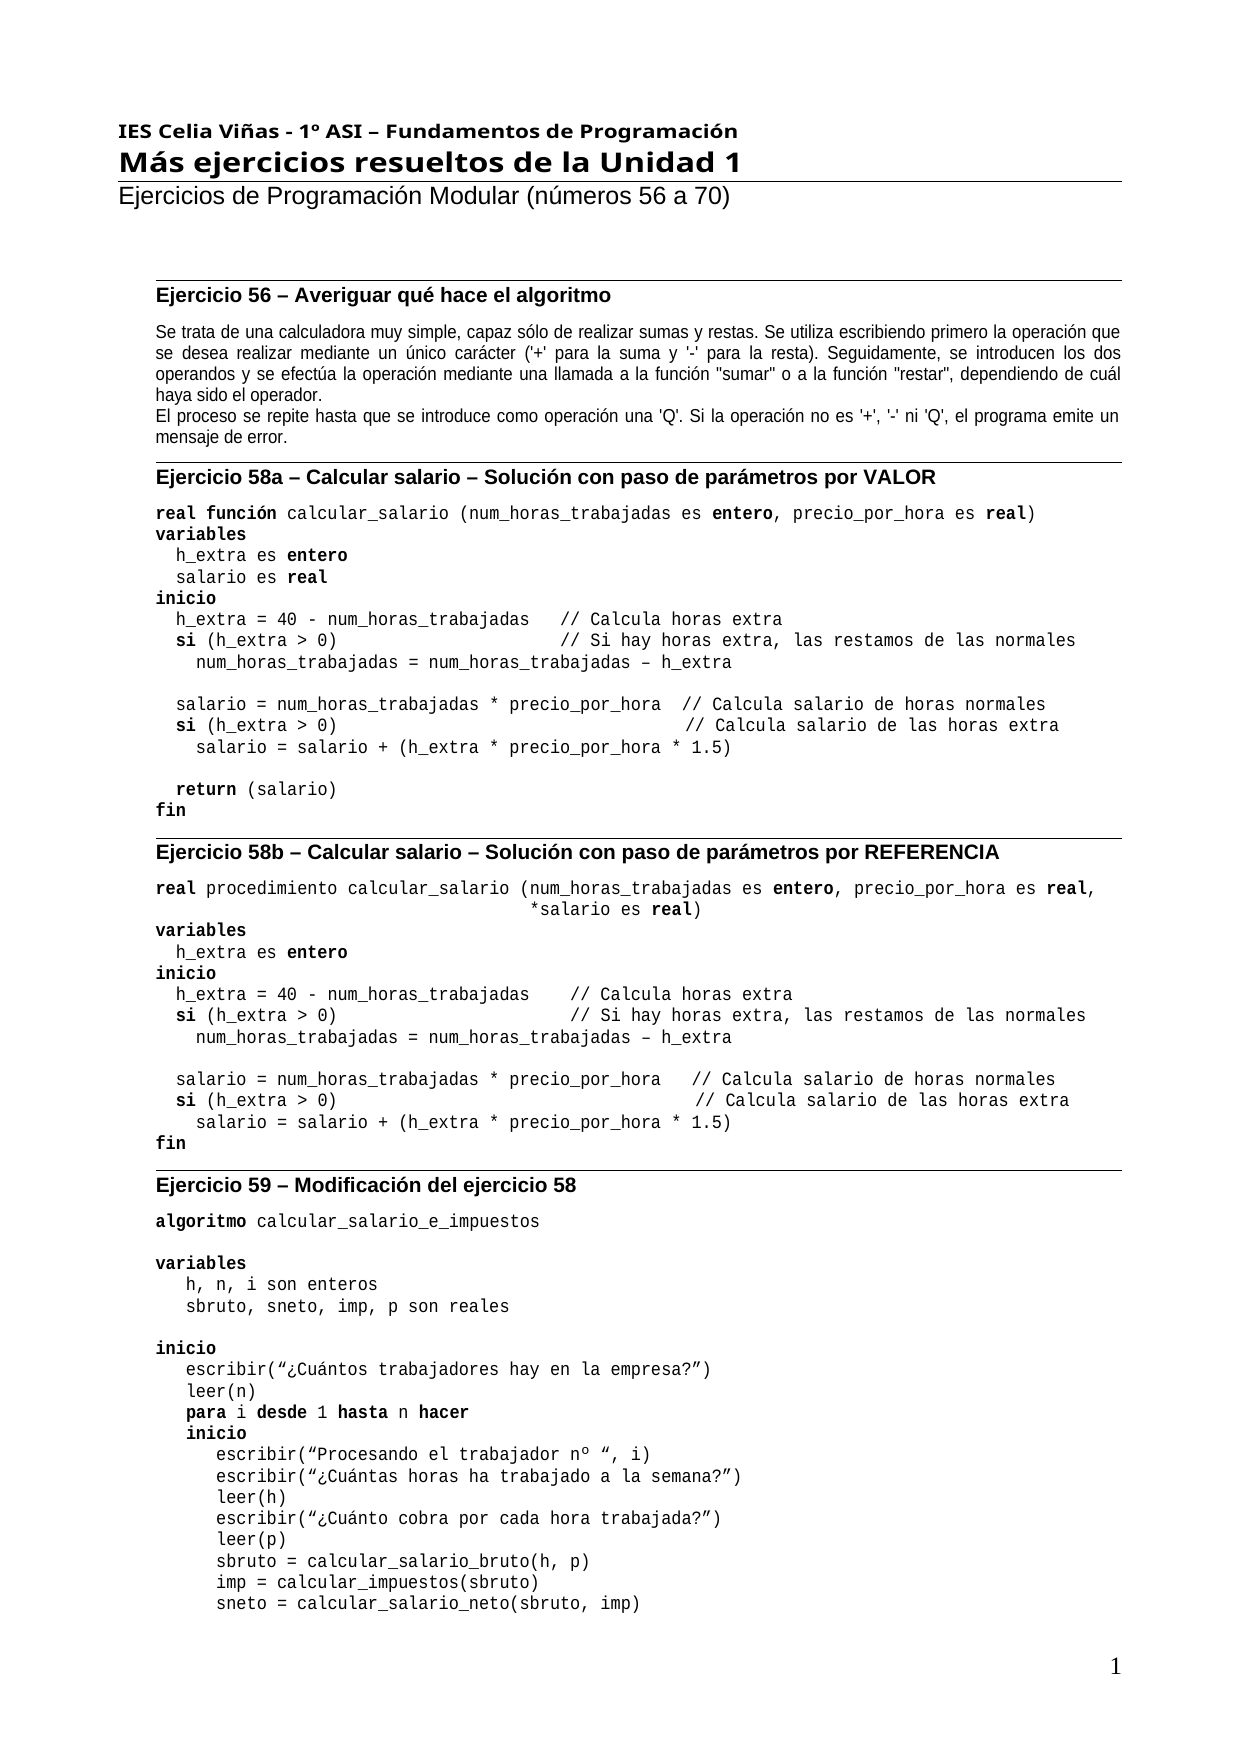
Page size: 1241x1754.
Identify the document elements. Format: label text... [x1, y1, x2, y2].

text Ejercicio 58b – Calcular salario – Solución con paso de parámetros por REFERENCIA [156, 839, 1122, 864]
text salario = num_horas_trabajadas * precio_por_hora // Calcula salario de horas normales [155, 695, 1122, 716]
text si (h_extra > 0) // Calcula salario de las horas extra [155, 716, 1122, 737]
text Ejercicio 59 – Modificación del ejercicio 58 [156, 1171, 1122, 1196]
text salario = num_horas_trabajadas * precio_por_hora // Calcula salario de horas normales [155, 1070, 1122, 1091]
text fin [155, 1134, 1122, 1155]
text inicio [155, 589, 1122, 610]
text Se trata de una calculadora muy simple, capaz sólo de realizar sumas y restas. Se utiliza escribiendo primero la operación que se desea realizar mediante un único carácter ('+' para la suma y '-' para la resta). Seguidamente, se introducen los dos operandos y se efectúa la operación mediante una llamada a la función "sumar" o a la función "restar", dependiendo de cuál haya sido el operador. [155, 322, 1122, 405]
text salario es real [155, 567, 1122, 589]
text real función calcular_salario (num_horas_trabajadas es entero, precio_por_hora es real) [155, 504, 1122, 525]
text sbruto, sneto, imp, p son reales [155, 1296, 1122, 1318]
text escribir(“Procesando el trabajador nº “, i) [155, 1445, 1122, 1466]
text Más ejercicios resueltos de la Unidad 1 [118, 144, 1122, 181]
text num_horas_trabajadas = num_horas_trabajadas – h_extra [155, 652, 1122, 674]
text escribir(“¿Cuánto cobra por cada hora trabajada?”) [155, 1509, 1122, 1530]
text leer(p) [155, 1530, 1122, 1551]
text Ejercicios de Programación Modular (números 56 a 70) [118, 182, 1122, 209]
text h_extra = 40 - num_horas_trabajadas // Calcula horas extra [155, 985, 1122, 1006]
text inicio [155, 1424, 1122, 1445]
text real procedimiento calcular_salario (num_horas_trabajadas es entero, precio_por_hora es real, [155, 879, 1122, 900]
text return (salario) [155, 780, 1122, 801]
text salario = salario + (h_extra * precio_por_hora * 1.5) [155, 737, 1122, 759]
text h_extra es entero [155, 942, 1122, 964]
text si (h_extra > 0) // Si hay horas extra, las restamos de las normales [155, 1006, 1122, 1027]
text inicio [155, 964, 1122, 985]
text h, n, i son enteros [155, 1275, 1122, 1296]
text variables [155, 921, 1122, 942]
text num_horas_trabajadas = num_horas_trabajadas – h_extra [155, 1027, 1122, 1049]
text leer(h) [155, 1488, 1122, 1509]
text leer(n) [155, 1381, 1122, 1403]
text *salario es real) [155, 900, 1122, 921]
text El proceso se repite hasta que se introduce como operación una 'Q'. Si la operación no es '+', '-' ni 'Q', el programa emite un mensaje de error. [155, 405, 1122, 447]
text para i desde 1 hasta n hacer [155, 1403, 1122, 1424]
text fin [155, 801, 1122, 822]
text h_extra es entero [155, 546, 1122, 567]
text h_extra = 40 - num_horas_trabajadas // Calcula horas extra [155, 610, 1122, 631]
text salario = salario + (h_extra * precio_por_hora * 1.5) [155, 1112, 1122, 1134]
text escribir(“¿Cuántos trabajadores hay en la empresa?”) [155, 1360, 1122, 1381]
text IES Celia Viñas - 1º ASI – Fundamentos de Programación [118, 118, 1122, 144]
text algoritmo calcular_salario_e_impuestos [155, 1211, 1122, 1233]
text Ejercicio 56 – Averiguar qué hace el algoritmo [156, 281, 1122, 307]
text variables [155, 1254, 1122, 1275]
text escribir(“¿Cuántas horas ha trabajado a la semana?”) [155, 1466, 1122, 1488]
text imp = calcular_impuestos(sbruto) [155, 1573, 1122, 1594]
text variables [155, 525, 1122, 546]
text Ejercicio 58a – Calcular salario – Solución con paso de parámetros por VALOR [156, 463, 1122, 489]
text sbruto = calcular_salario_bruto(h, p) [155, 1551, 1122, 1573]
text inicio [155, 1339, 1122, 1360]
text si (h_extra > 0) // Calcula salario de las horas extra [155, 1091, 1122, 1112]
text si (h_extra > 0) // Si hay horas extra, las restamos de las normales [155, 631, 1122, 652]
text sneto = calcular_salario_neto(sbruto, imp) [155, 1594, 1122, 1615]
